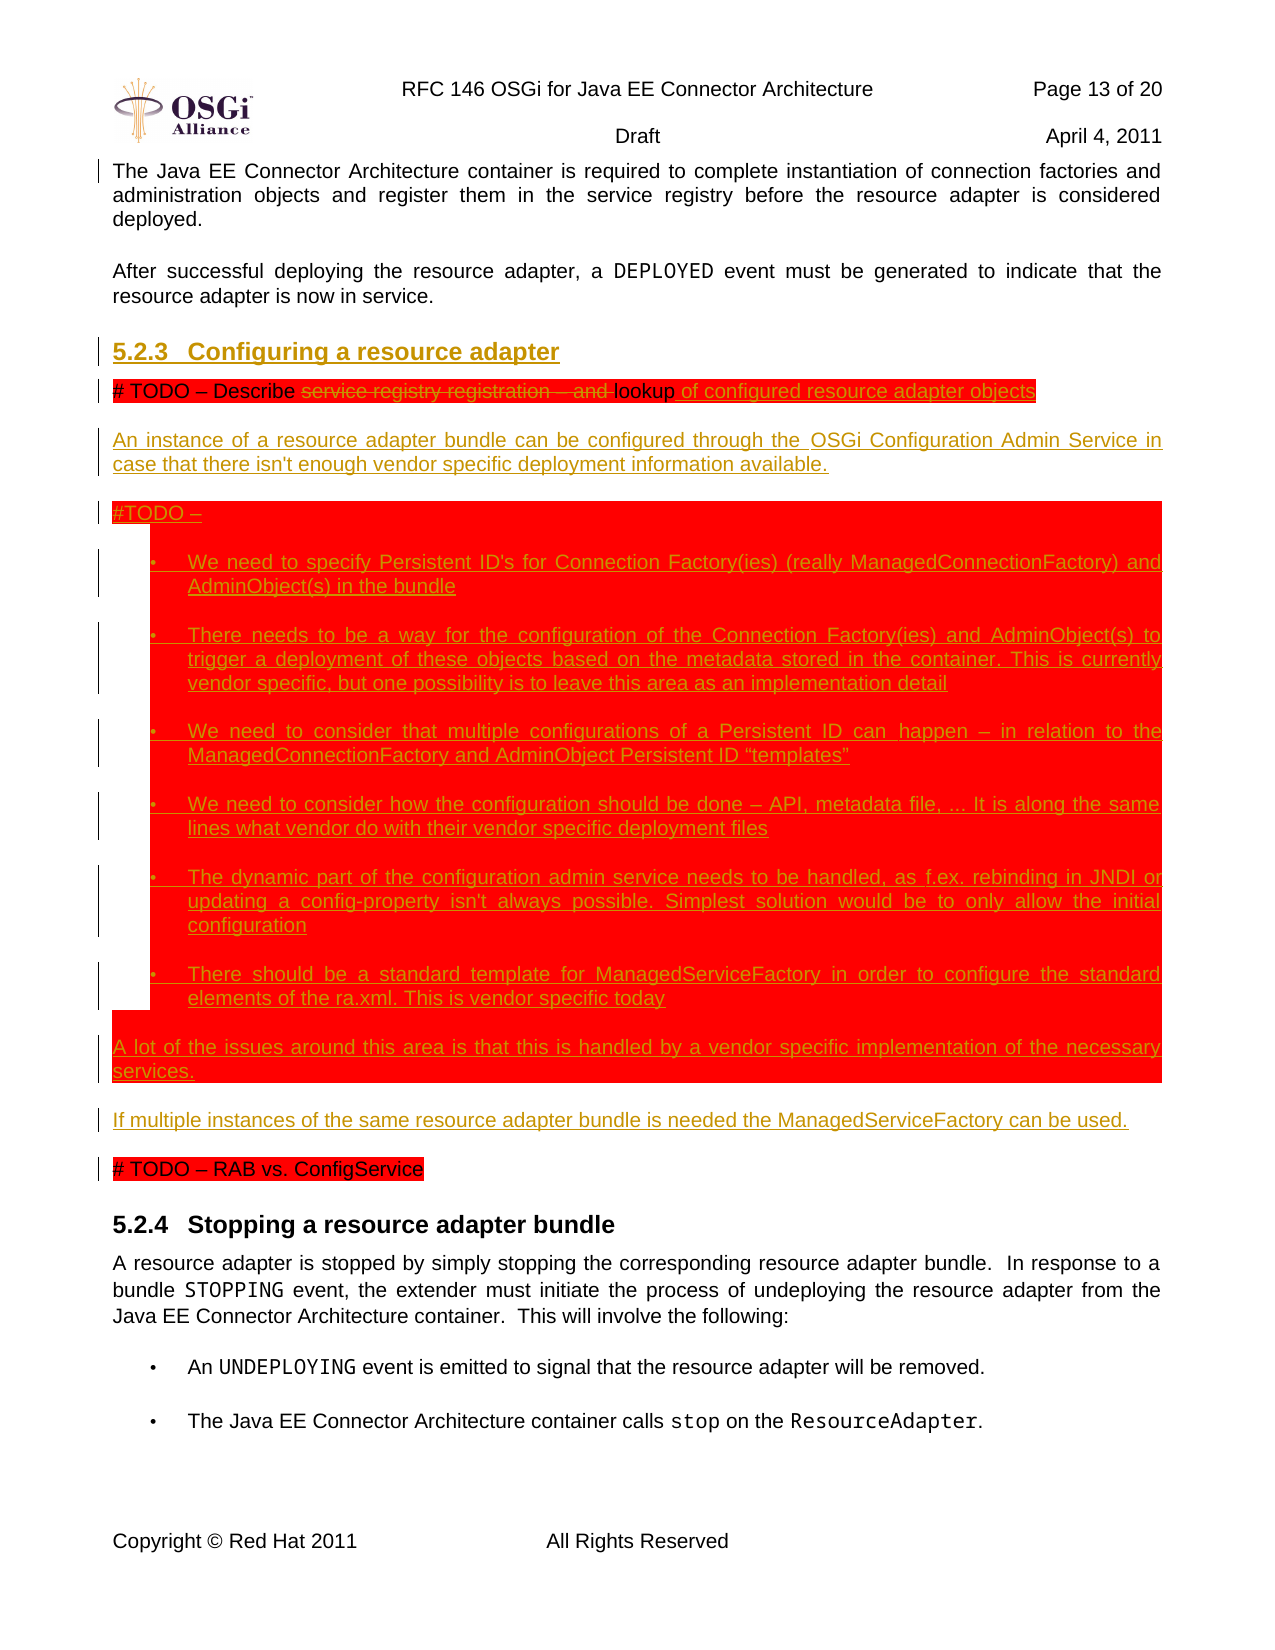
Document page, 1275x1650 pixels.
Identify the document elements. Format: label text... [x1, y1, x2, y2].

list We need to specify Persistent ID's for Connection Factory(ies) (really ManagedConnectionFactory) and [150, 549, 1162, 571]
text An instance of a resource adapter bundle can be configured through the OSGi Configuration Admin Service in case that there isn't enough vendor specific deployment information available. [112, 428, 1162, 476]
text The Java EE Connector Architecture container is required to complete instantiation of connection factories and administration objects and register them in the service registry before the resource adapter is considered deployed. [112, 159, 1162, 231]
list The Java EE Connector Architecture container calls stop on the ResourceAdapter. [150, 1406, 1162, 1434]
list ManagedConnectionFactory and AdminObject Persistent ID “templates” [150, 741, 1162, 767]
list trigger a deployment of these objects based on the metadata stored in the container. This is currently vendor specific, but one possibility is to leave this area as an implementation detail [150, 644, 1162, 694]
list We need to consider how the configuration should be done – API, metadata file, ... It is along the same lines what vendor do with their vendor specific deployment files [150, 792, 1162, 840]
list The dynamic part of the configuration admin service needs to be handled, as f.ex. rebinding in JNDI or [150, 865, 1162, 886]
text A resource adapter is stopped by simply stopping the corresponding resource adapter bundle. In response to a bundle STOPPING event, the extender must initiate the process of undeploying the resource adapter from the Java EE Connector Architecture container. This will involve the following: [112, 1251, 1162, 1327]
subtitle Stopping a resource adapter bundle [112, 1210, 1162, 1239]
text If multiple instances of the same resource adapter bundle is needed the ManagedServiceFactory can be used. [112, 1108, 1162, 1132]
picture [114, 78, 254, 143]
text # TODO – Describe lookup of configured resource adapter objects [112, 379, 1162, 403]
text A lot of the issues around this area is that this is handled by a vendor specific implementation of the necessary [112, 1035, 1162, 1056]
subtitle Configuring a resource adapter [112, 337, 1162, 366]
text # TODO – RAB vs. ConfigService [112, 1157, 1162, 1181]
list elements of the ra.xml. This is vendor specific today [150, 984, 1162, 1010]
list An UNDEPLOYING event is emitted to signal that the resource adapter will be removed. [150, 1352, 1162, 1381]
list AdminObject(s) in the bundle [150, 572, 1162, 597]
text services. [112, 1057, 1162, 1083]
list There needs to be a way for the configuration of the Connection Factory(ies) and AdminObject(s) to [150, 622, 1162, 643]
list We need to consider that multiple configurations of a Persistent ID can happen – in relation to the [150, 719, 1162, 740]
text #TODO – [112, 501, 1162, 524]
text After successful deploying the resource adapter, a DEPLOYED event must be generated to indicate that the resource adapter is now in service. [112, 256, 1162, 308]
list There should be a standard template for ManagedServiceFactory in order to configure the standard [150, 962, 1162, 983]
list updating a config-property isn't always possible. Simplest solution would be to only allow the initial configuration [150, 887, 1162, 937]
